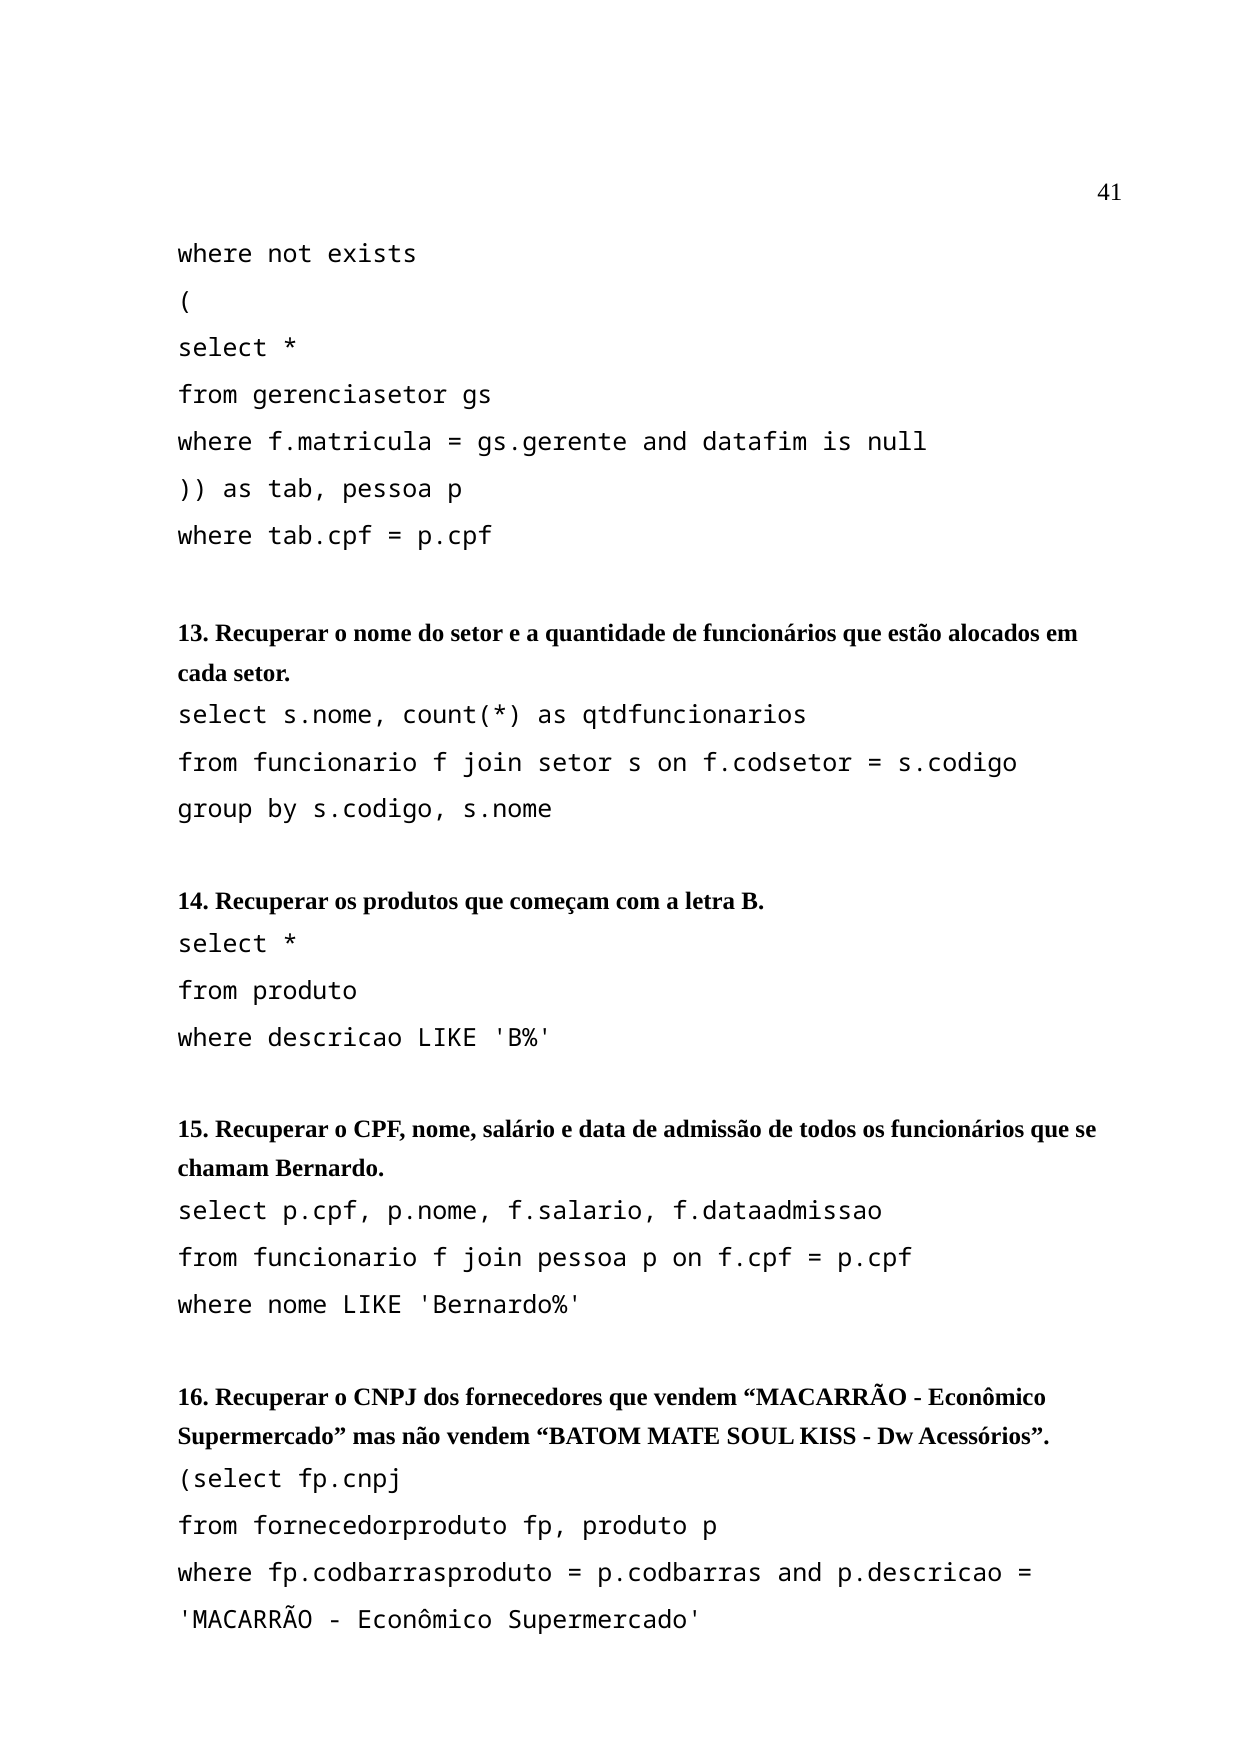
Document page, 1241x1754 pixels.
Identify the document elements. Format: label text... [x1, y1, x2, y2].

text from funcionario f join pessoa p on f.cpf = p.cpf [177, 1240, 1122, 1274]
text select p.cpf, p.nome, f.salario, f.dataadmissao [177, 1193, 1122, 1227]
text ( [177, 282, 1122, 316]
text where tab.cpf = p.cpf [177, 517, 1122, 551]
text 14. Recuperar os produtos que começam com a letra B. [177, 886, 1122, 914]
text 15. Recuperar o CPF, nome, salário e data de admissão de todos os funcionários que se chamam Bernardo. [177, 1114, 1122, 1182]
text group by s.codigo, s.nome [177, 791, 1122, 825]
text select * [177, 925, 1122, 959]
text from funcionario f join setor s on f.codsetor = s.codigo [177, 744, 1122, 778]
text 16. Recuperar o CNPJ dos fornecedores que vendem “MACARRÃO - Econômico Supermercado” mas não vendem “BATOM MATE SOUL KISS - Dw Acessórios”. [177, 1382, 1122, 1450]
text select * [177, 329, 1122, 363]
text where not exists [177, 235, 1122, 269]
text from gerenciasetor gs [177, 376, 1122, 410]
text where descricao LIKE 'B%' [177, 1019, 1122, 1053]
text )) as tab, pessoa p [177, 470, 1122, 504]
text where fp.codbarrasproduto = p.codbarras and p.descricao = 'MACARRÃO - Econômico Supermercado' [177, 1555, 1122, 1636]
text 13. Recuperar o nome do setor e a quantidade de funcionários que estão alocados em cada setor. [177, 618, 1122, 686]
text where nome LIKE 'Bernardo%' [177, 1287, 1122, 1321]
text (select fp.cnpj [177, 1461, 1122, 1495]
text from produto [177, 972, 1122, 1006]
text select s.nome, count(*) as qtdfuncionarios [177, 697, 1122, 731]
text from fornecedorproduto fp, produto p [177, 1508, 1122, 1542]
text where f.matricula = gs.gerente and datafim is null [177, 423, 1122, 457]
